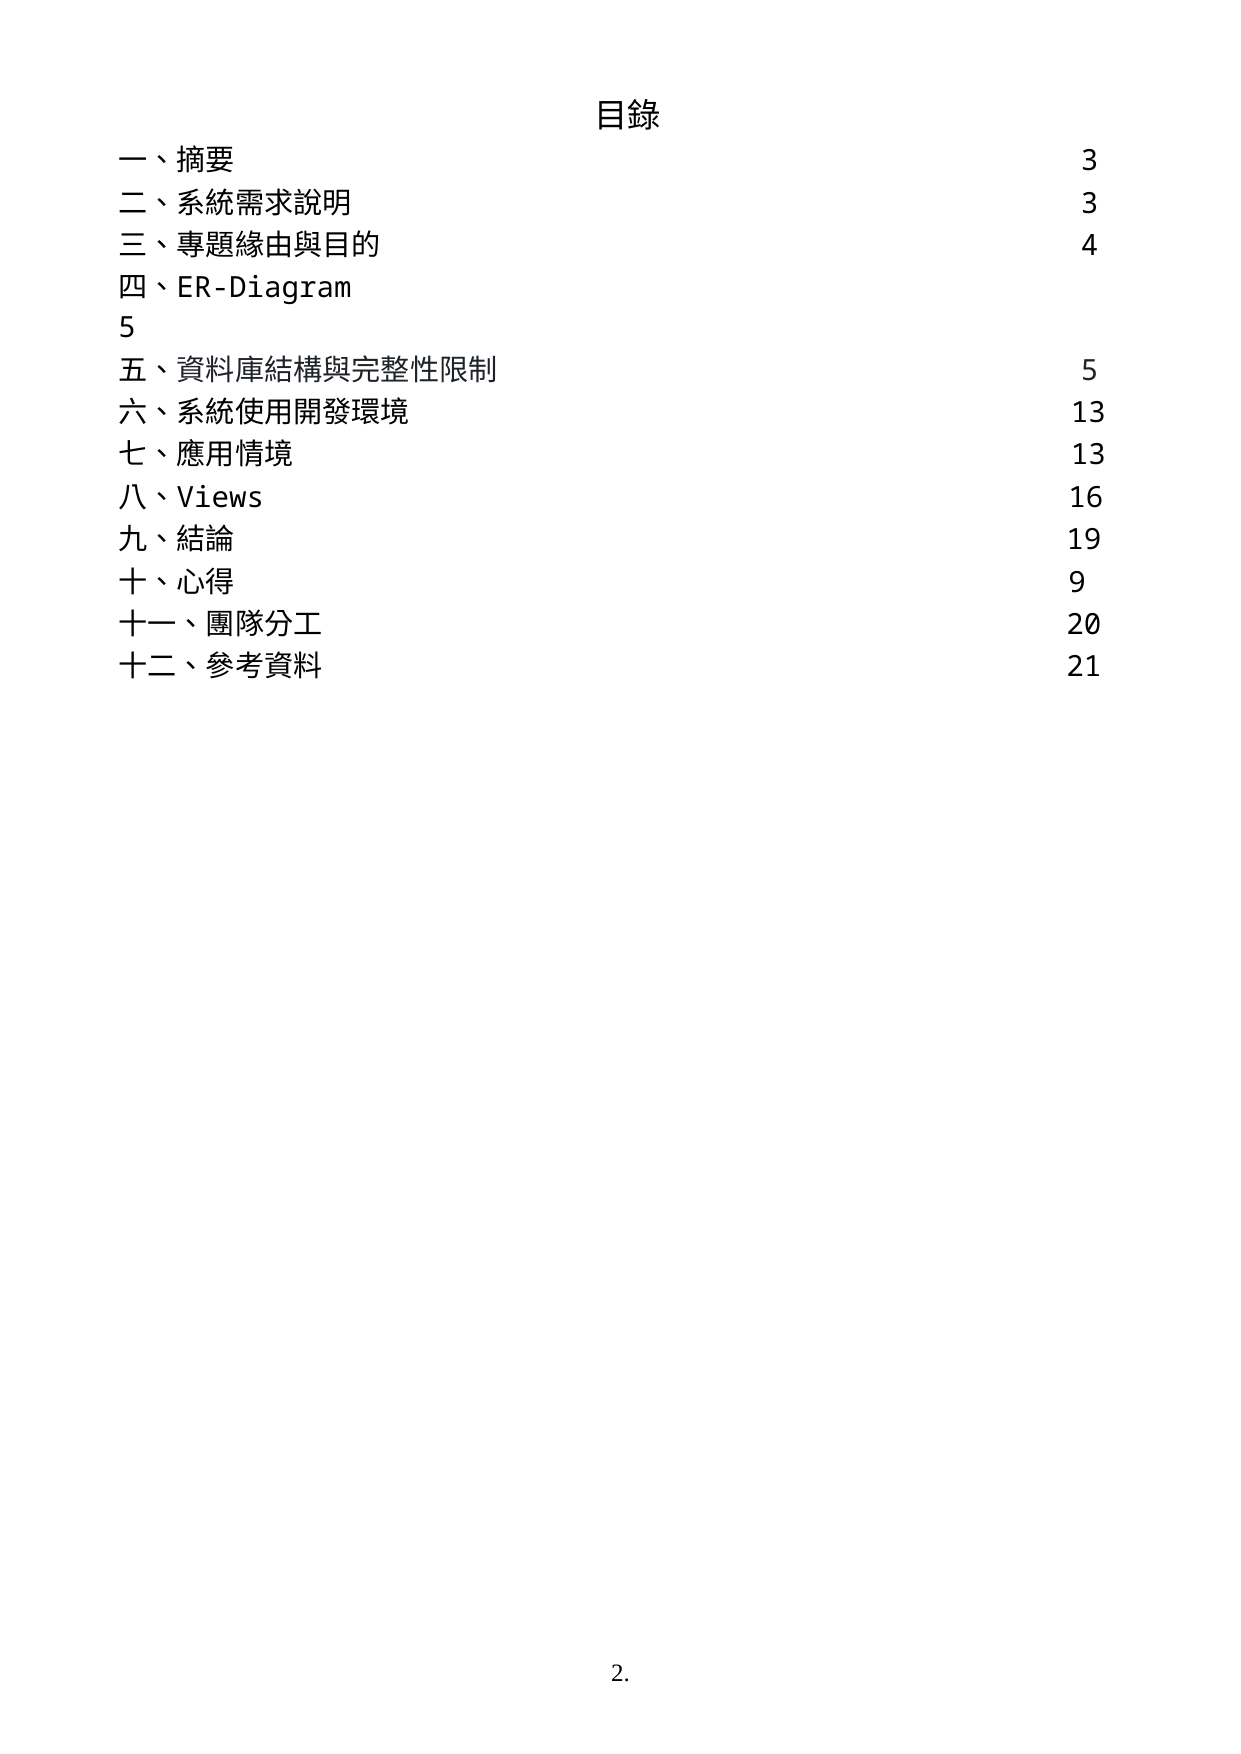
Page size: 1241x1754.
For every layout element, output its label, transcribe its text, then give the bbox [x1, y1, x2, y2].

text 五、資料庫結構與完整性限制 5 [118, 346, 1122, 388]
text 七、應用情境 13 [118, 431, 1122, 473]
text 八、Views 16 [118, 473, 1122, 516]
text 二、系統需求說明 3 [118, 179, 1122, 222]
text 目錄 [133, 89, 1122, 137]
text 三、專題緣由與目的 4四、ER-Diagram 5 [118, 222, 1122, 346]
text 十二、參考資料 21 [118, 643, 1122, 685]
text 六、系統使用開發環境 13 [118, 388, 1122, 431]
text 十、心得 9 [118, 558, 1122, 601]
text 十一、團隊分工 20 [118, 601, 1122, 643]
text 九、結論 19 [118, 516, 1122, 558]
text 一、摘要 3 [118, 137, 1122, 179]
